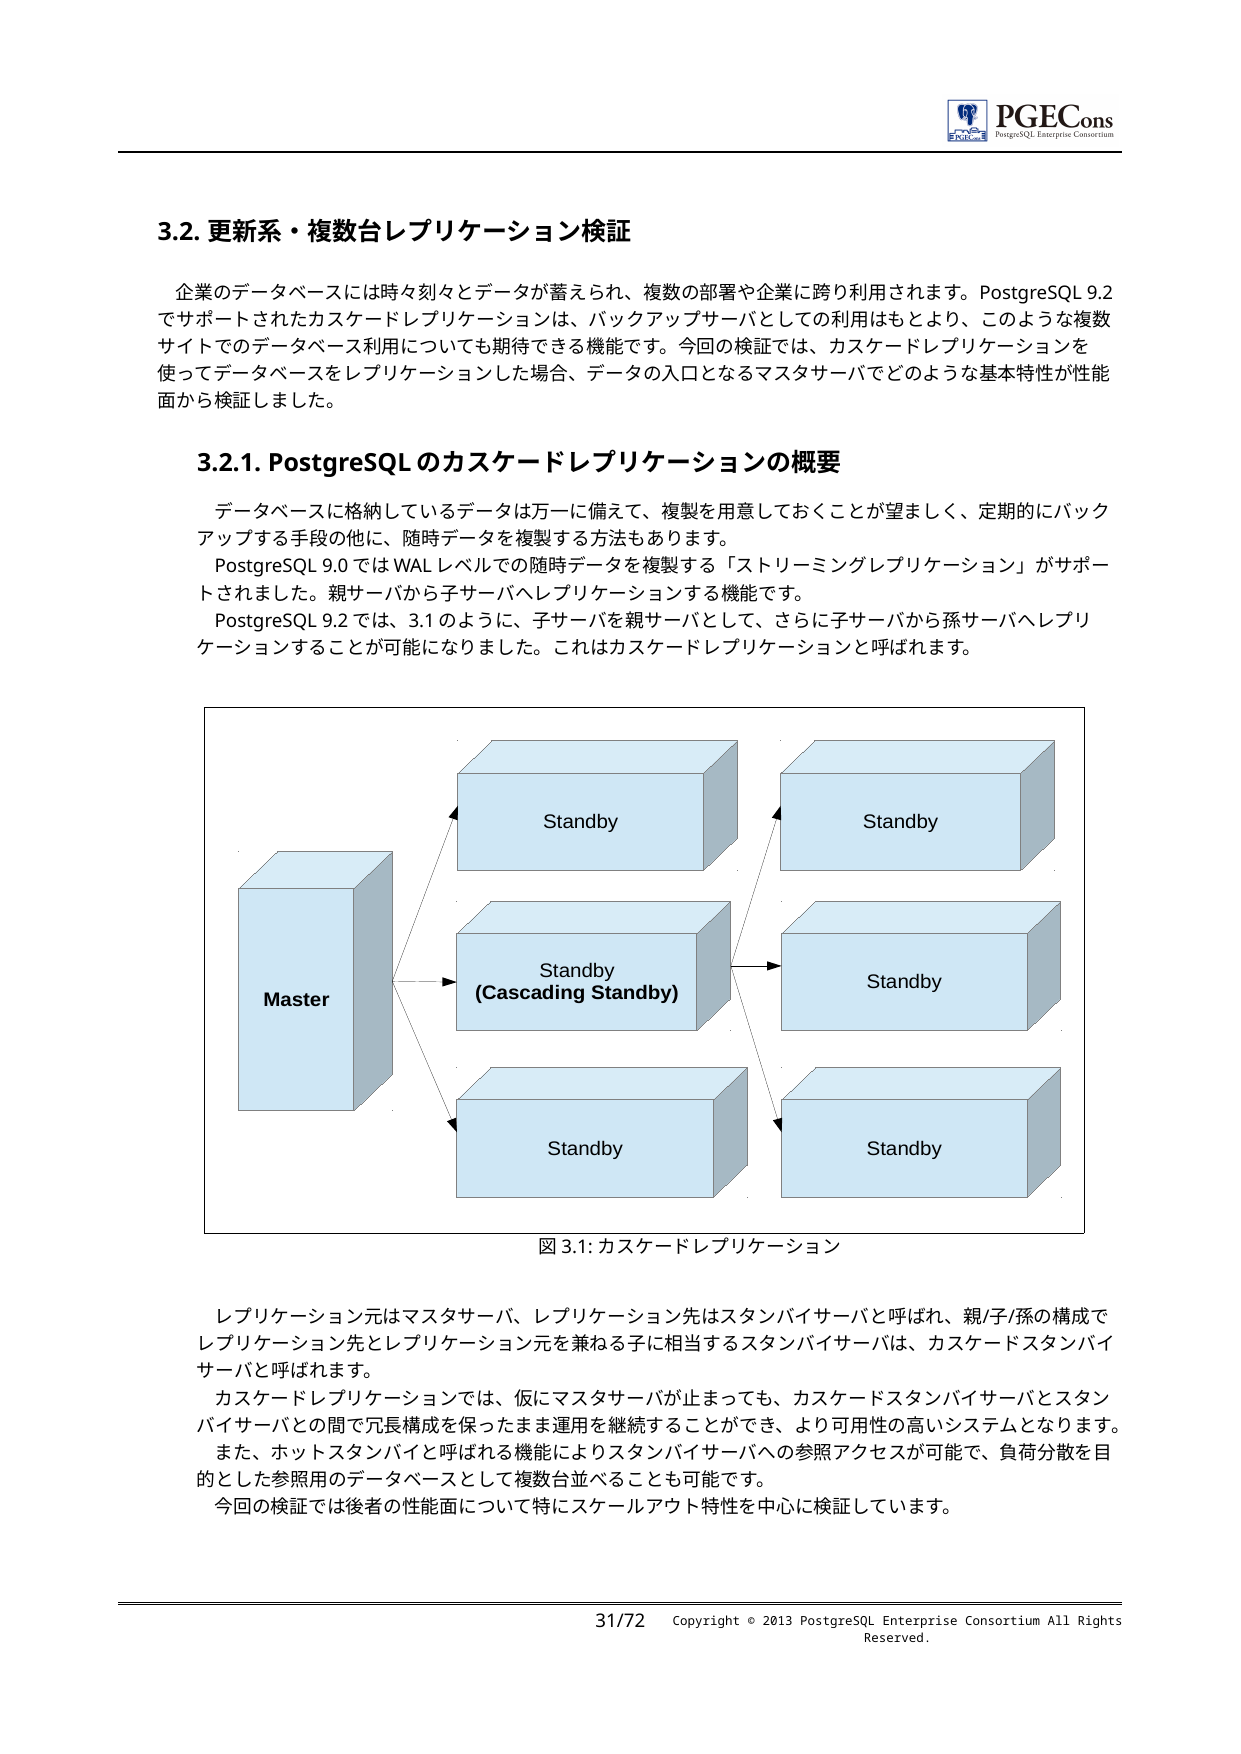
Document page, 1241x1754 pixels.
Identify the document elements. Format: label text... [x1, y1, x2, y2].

subtitle 更新系・複数台レプリケーション検証 [157, 212, 1122, 248]
text また、ホットスタンバイと呼ばれる機能によりスタンバイサーバへの参照アクセスが可能で、負荷分散を目的とした参照用のデータベースとして複数台並べることも可能です。 [197, 1437, 1122, 1492]
picture [941, 94, 1119, 147]
text 今回の検証では後者の性能面について特にスケールアウト特性を中心に検証しています。 [197, 1492, 1122, 1519]
subtitle PostgreSQLのカスケードレプリケーションの概要 [197, 443, 1122, 479]
text [187, 687, 1130, 1258]
text 企業のデータベースには時々刻々とデータが蓄えられ、複数の部署や企業に跨り利用されます。PostgreSQL 9.2でサポートされたカスケードレプリケーションは、バックアップサーバとしての利用はもとより、このような複数サイトでのデータベース利用についても期待できる機能です。今回の検証では、カスケードレプリケーションを使ってデータベースをレプリケーションした場合、データの入口となるマスタサーバでどのような基本特性が性能面から検証しました。 [158, 277, 1122, 413]
text データベースに格納しているデータは万一に備えて、複製を用意しておくことが望ましく、定期的にバックアップする手段の他に、随時データを複製する方法もあります。 [197, 497, 1122, 551]
text PostgreSQL 9.0ではWALレベルでの随時データを複製する「ストリーミングレプリケーション」がサポートされました。親サーバから子サーバへレプリケーションする機能です。 [197, 551, 1122, 605]
text レプリケーション元はマスタサーバ、レプリケーション先はスタンバイサーバと呼ばれ、親/子/孫の構成でレプリケーション先とレプリケーション元を兼ねる子に相当するスタンバイサーバは、カスケードスタンバイサーバと呼ばれます。 [197, 1302, 1122, 1383]
text PostgreSQL 9.2では、図 3.1のように、子サーバを親サーバとして、さらに子サーバから孫サーバへレプリケーションすることが可能になりました。これはカスケードレプリケーションと呼ばれます。 [197, 605, 1122, 660]
text カスケードレプリケーションでは、仮にマスタサーバが止まっても、カスケードスタンバイサーバとスタンバイサーバとの間で冗長構成を保ったまま運用を継続することができ、より可用性の高いシステムとなります。 [197, 1383, 1122, 1437]
text 図 3.1: カスケードレプリケーション [249, 716, 1130, 1258]
